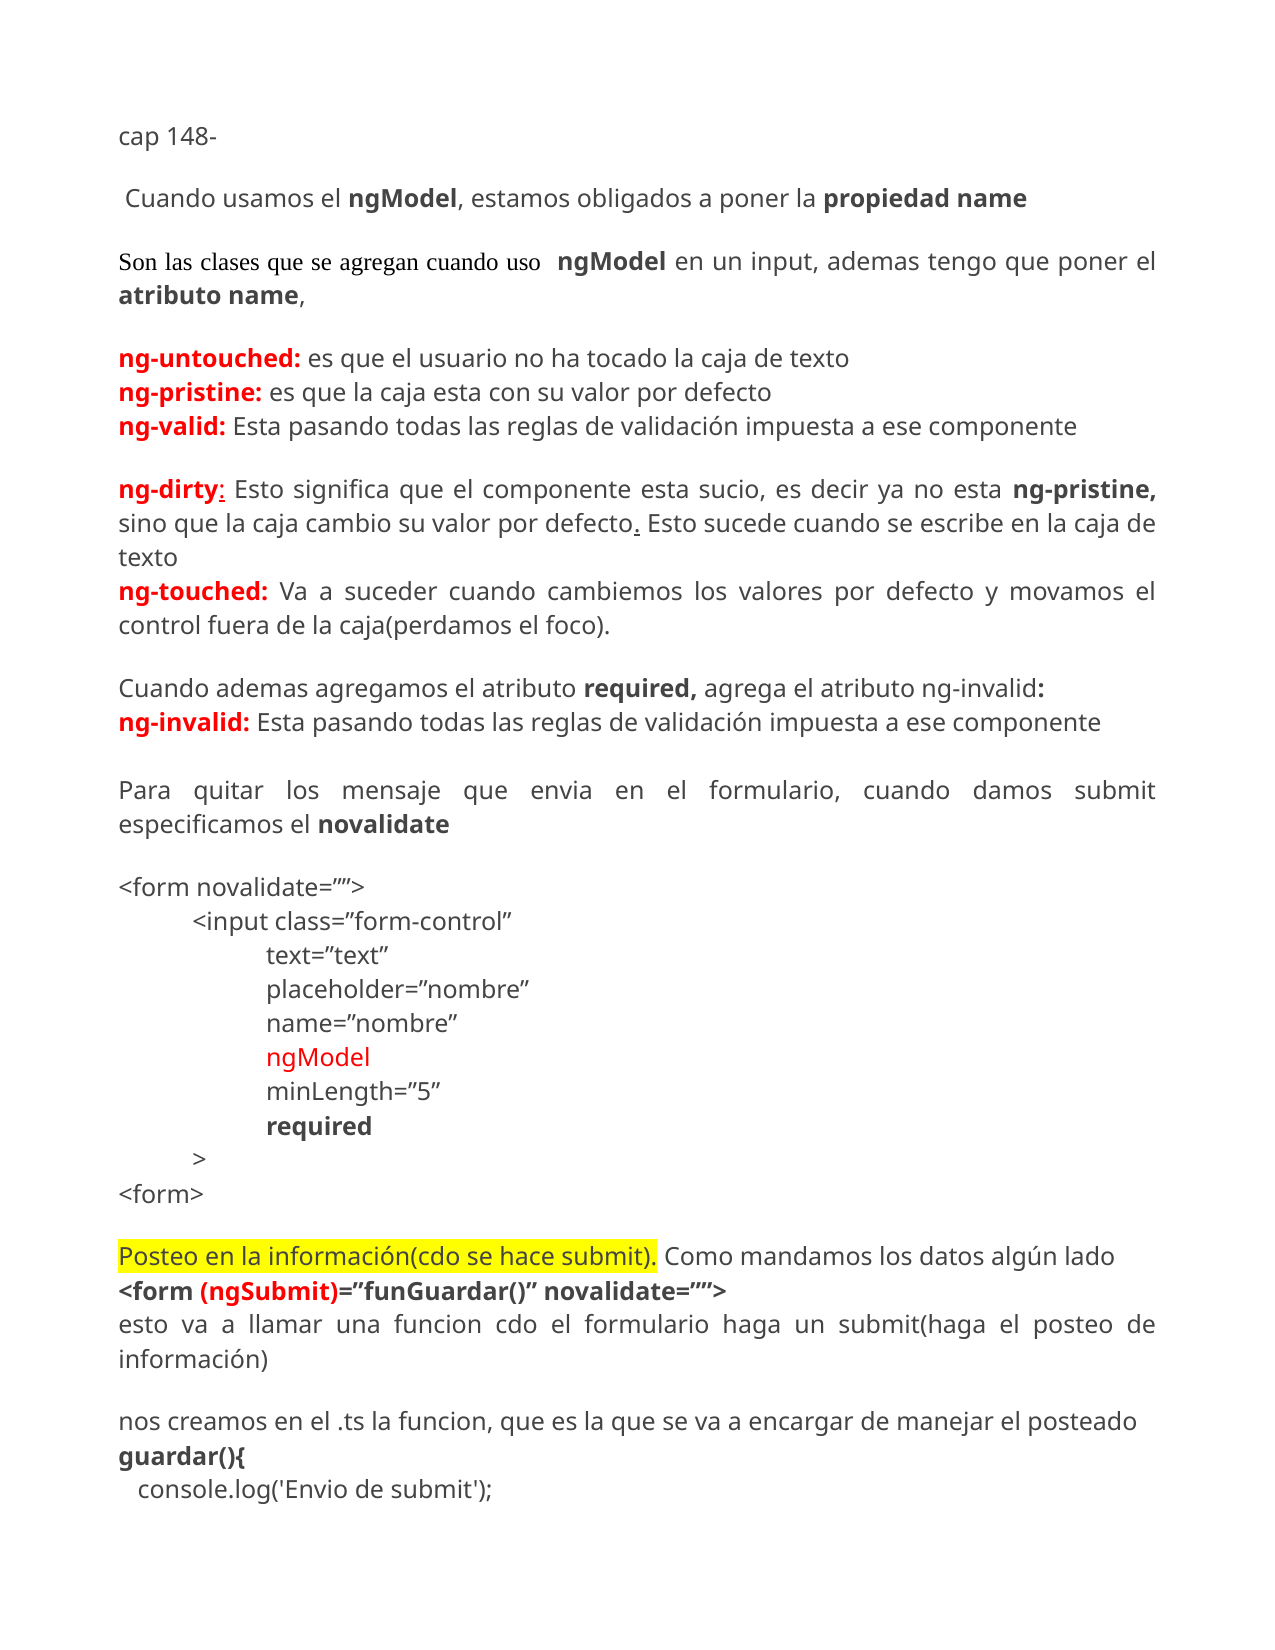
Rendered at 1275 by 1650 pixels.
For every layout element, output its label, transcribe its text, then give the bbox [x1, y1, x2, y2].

text Posteo en la información(cdo se hace submit). Como mandamos los datos algún lado [118, 1239, 1157, 1273]
text text=”text” [118, 938, 1157, 972]
text nos creamos en el .ts la funcion, que es la que se va a encargar de manejar el posteado [118, 1404, 1157, 1438]
text cap 148- [118, 118, 1157, 152]
text <form (ngSubmit)=”funGuardar()” novalidate=””> [118, 1273, 1157, 1307]
text <input class=”form-control” [118, 904, 1157, 938]
text ngModel [118, 1040, 1157, 1074]
text ng-pristine: es que la caja esta con su valor por defecto [118, 375, 1157, 409]
text > [118, 1142, 1157, 1176]
text <form> [118, 1176, 1157, 1210]
text console.log('Envio de submit'); [118, 1472, 1157, 1506]
text name=”nombre” [118, 1006, 1157, 1040]
text ng-valid: Esta pasando todas las reglas de validación impuesta a ese componente [118, 409, 1157, 443]
text ng-untouched: es que el usuario no ha tocado la caja de texto [118, 341, 1157, 375]
text Cuando usamos el ngModel, estamos obligados a poner la propiedad name [118, 181, 1157, 215]
text Para quitar los mensaje que envia en el formulario, cuando damos submit especificamos el novalidate [118, 773, 1157, 841]
text Son las clases que se agregan cuando uso ngModel en un input, ademas tengo que poner el atributo name, [118, 244, 1157, 312]
text ng-dirty: Esto significa que el componente esta sucio, es decir ya no esta ng-pristine, sino que la caja cambio su valor por defecto. Esto sucede cuando se escribe en la caja de texto [118, 472, 1157, 574]
text required [118, 1108, 1157, 1142]
text placeholder=”nombre” [118, 972, 1157, 1006]
text ng-invalid: Esta pasando todas las reglas de validación impuesta a ese componente [118, 705, 1157, 739]
text guardar(){ [118, 1438, 1157, 1472]
text esto va a llamar una funcion cdo el formulario haga un submit(haga el posteo de información) [118, 1307, 1157, 1375]
text Cuando ademas agregamos el atributo required, agrega el atributo ng-invalid: [118, 671, 1157, 705]
text minLength=”5” [118, 1074, 1157, 1108]
text ng-touched: Va a suceder cuando cambiemos los valores por defecto y movamos el control fuera de la caja(perdamos el foco). [118, 574, 1157, 642]
text <form novalidate=””> [118, 870, 1157, 904]
